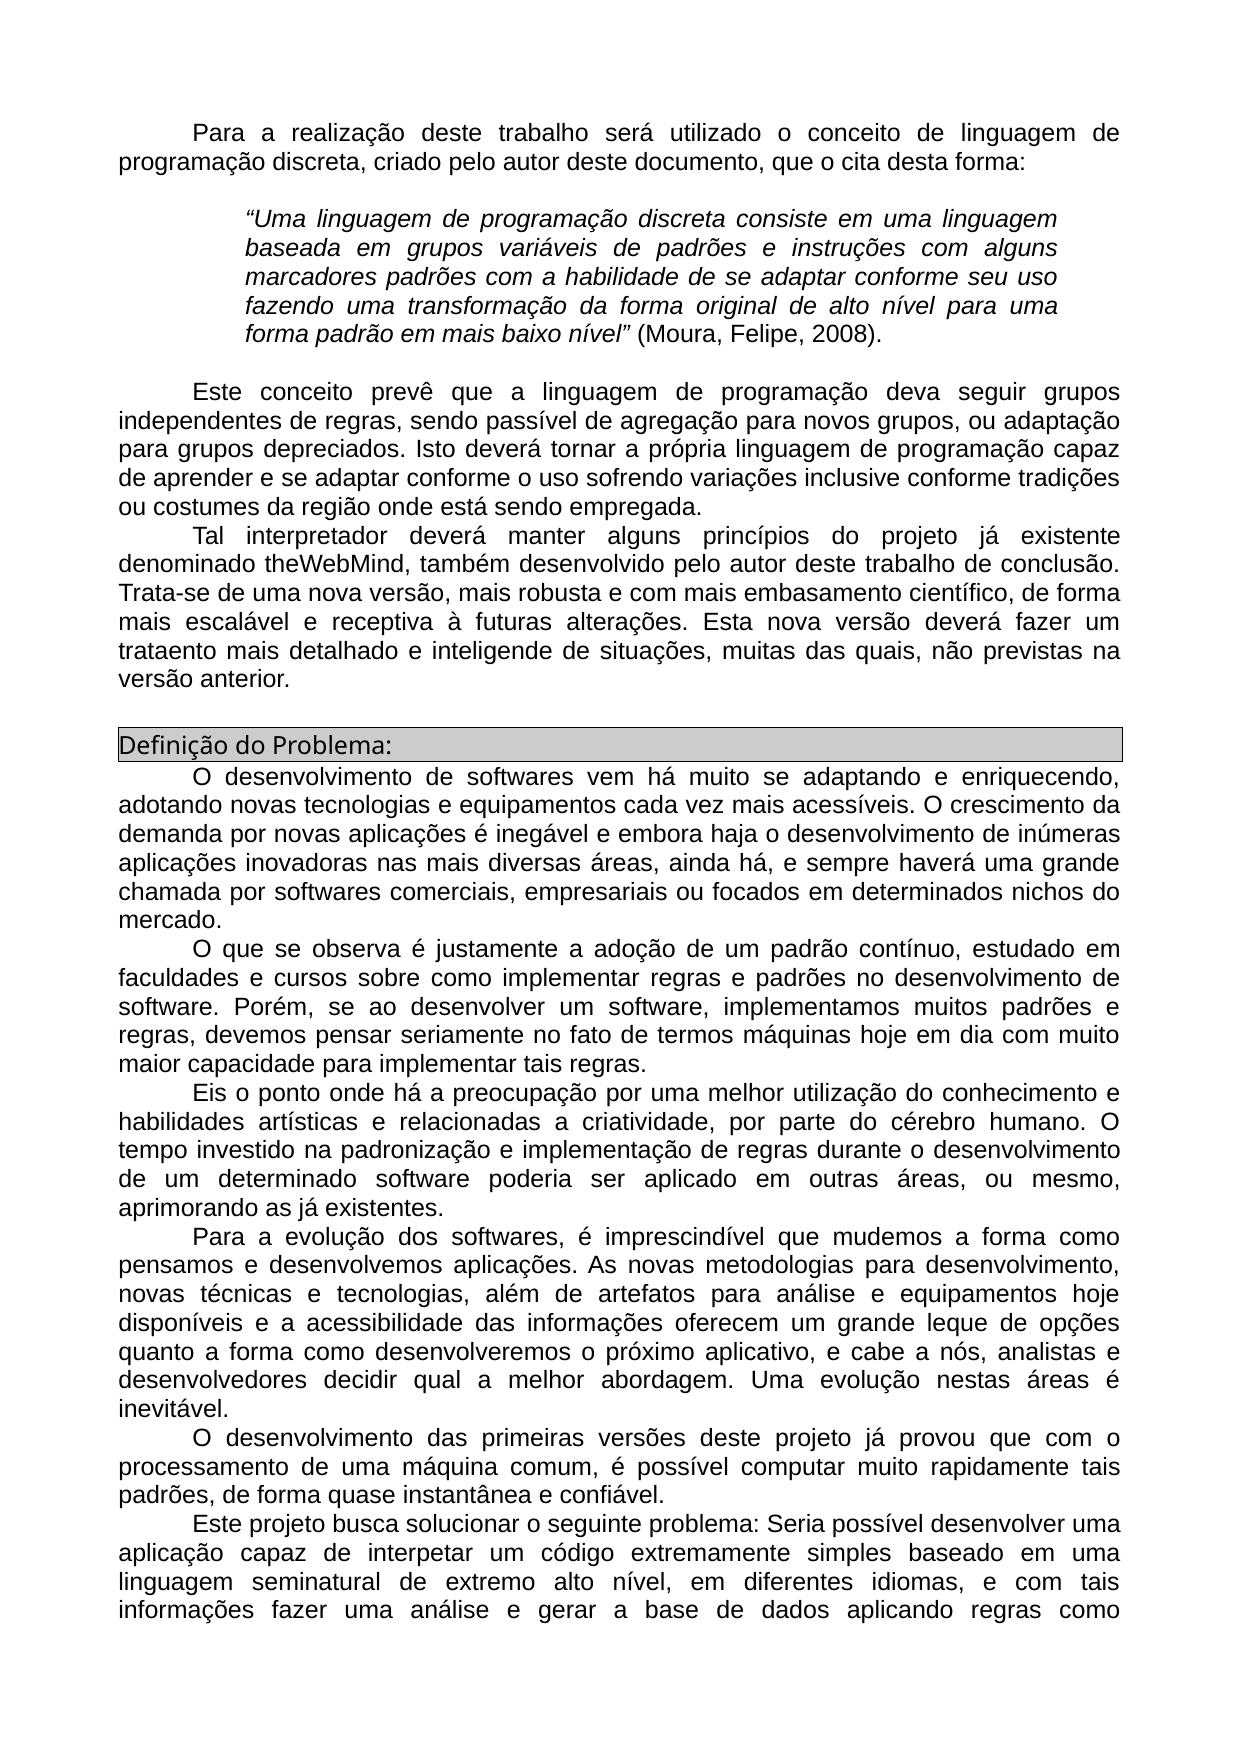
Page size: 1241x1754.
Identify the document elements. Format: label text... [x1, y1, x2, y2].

text Tal interpretador deverá manter alguns princípios do projeto já existente denominado theWebMind, também desenvolvido pelo autor deste trabalho de conclusão. Trata-se de uma nova versão, mais robusta e com mais embasamento científico, de forma mais escalável e receptiva à futuras alterações. Esta nova versão deverá fazer um trataento mais detalhado e inteligende de situações, muitas das quais, não previstas na versão anterior. [118, 521, 1122, 693]
text O desenvolvimento das primeiras versões deste projeto já provou que com o processamento de uma máquina comum, é possível computar muito rapidamente tais padrões, de forma quase instantânea e confiável. [118, 1423, 1122, 1509]
text Eis o ponto onde há a preocupação por uma melhor utilização do conhecimento e habilidades artísticas e relacionadas a criatividade, por parte do cérebro humano. O tempo investido na padronização e implementação de regras durante o desenvolvimento de um determinado software poderia ser aplicado em outras áreas, ou mesmo, aprimorando as já existentes. [118, 1078, 1122, 1221]
text Para a evolução dos softwares, é imprescindível que mudemos a forma como pensamos e desenvolvemos aplicações. As novas metodologias para desenvolvimento, novas técnicas e tecnologias, além de artefatos para análise e equipamentos hoje disponíveis e a acessibilidade das informações oferecem um grande leque de opções quanto a forma como desenvolveremos o próximo aplicativo, e cabe a nós, analistas e desenvolvedores decidir qual a melhor abordagem. Uma evolução nestas áreas é inevitável. [118, 1221, 1122, 1423]
text “Uma linguagem de programação discreta consiste em uma linguagem baseada em grupos variáveis de padrões e instruções com alguns marcadores padrões com a habilidade de se adaptar conforme seu uso fazendo uma transformação da forma original de alto nível para uma forma padrão em mais baixo nível” (Moura, Felipe, 2008). [245, 204, 1061, 348]
text Para a realização deste trabalho será utilizado o conceito de linguagem de programação discreta, criado pelo autor deste documento, que o cita desta forma: [118, 118, 1122, 176]
text Este projeto busca solucionar o seguinte problema: Seria possível desenvolver uma aplicação capaz de interpetar um código extremamente simples baseado em uma linguagem seminatural de extremo alto nível, em diferentes idiomas, e com tais informações fazer uma análise e gerar a base de dados aplicando regras como [118, 1509, 1122, 1624]
text Este conceito prevê que a linguagem de programação deva seguir grupos independentes de regras, sendo passível de agregação para novos grupos, ou adaptação para grupos depreciados. Isto deverá tornar a própria linguagem de programação capaz de aprender e se adaptar conforme o uso sofrendo variações inclusive conforme tradições ou costumes da região onde está sendo empregada. [118, 377, 1122, 521]
text O desenvolvimento de softwares vem há muito se adaptando e enriquecendo, adotando novas tecnologias e equipamentos cada vez mais acessíveis. O crescimento da demanda por novas aplicações é inegável e embora haja o desenvolvimento de inúmeras aplicações inovadoras nas mais diversas áreas, ainda há, e sempre haverá uma grande chamada por softwares comerciais, empresariais ou focados em determinados nichos do mercado. [118, 762, 1122, 934]
text O que se observa é justamente a adoção de um padrão contínuo, estudado em faculdades e cursos sobre como implementar regras e padrões no desenvolvimento de software. Porém, se ao desenvolver um software, implementamos muitos padrões e regras, devemos pensar seriamente no fato de termos máquinas hoje em dia com muito maior capacidade para implementar tais regras. [118, 934, 1122, 1078]
